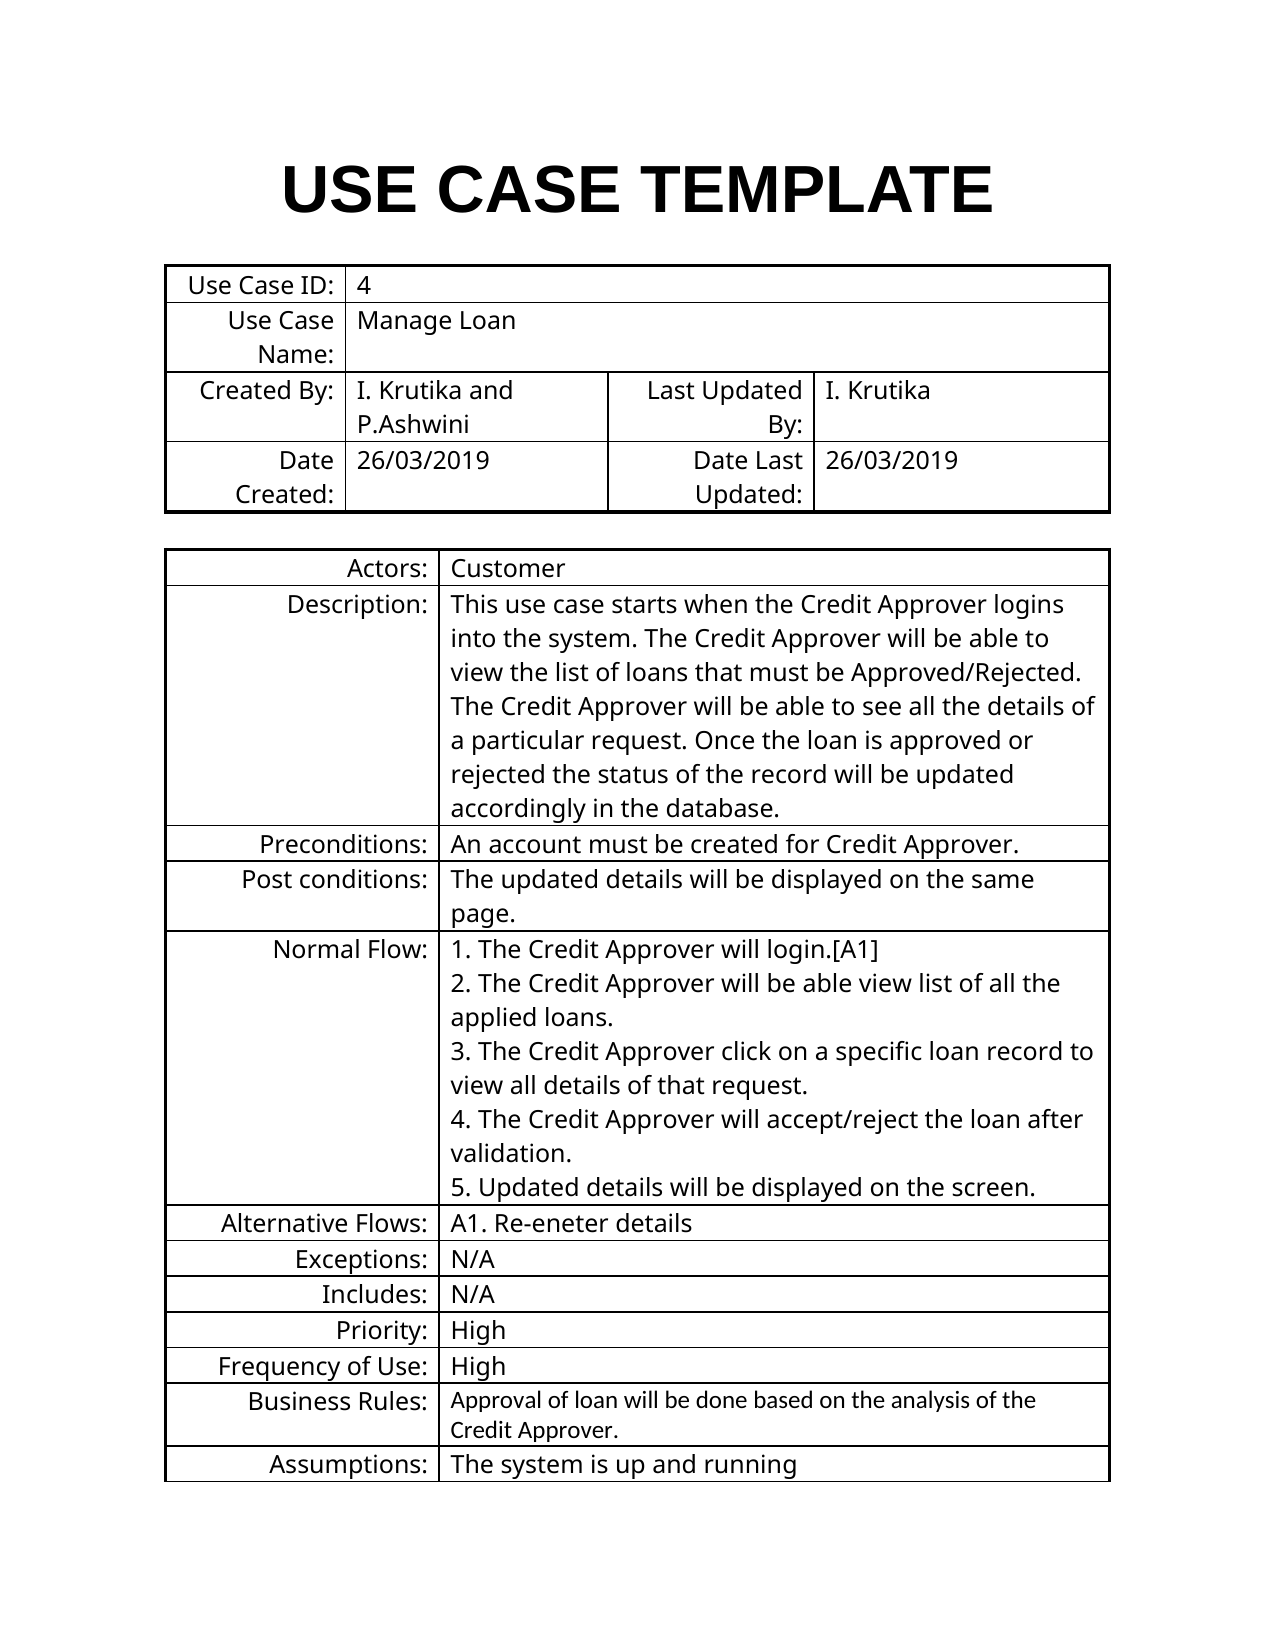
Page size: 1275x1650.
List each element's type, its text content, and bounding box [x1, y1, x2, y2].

table_cell Use Case Name: [167, 303, 345, 371]
table_cell High [440, 1348, 1108, 1382]
table_cell Exceptions: [167, 1241, 438, 1275]
table_cell Frequency of Use: [167, 1348, 438, 1382]
table_cell Preconditions: [167, 826, 438, 860]
table_cell 26/03/2019 [815, 442, 1108, 510]
table_header Actors: [167, 551, 438, 585]
table_cell The system is up and running [440, 1447, 1108, 1481]
table_header 4 [346, 267, 1108, 301]
table_cell I. Krutika [815, 373, 1108, 441]
table_cell Created By: [167, 373, 345, 441]
table_cell The updated details will be displayed on the same page. [440, 862, 1108, 930]
table_cell A1. Re-eneter details [440, 1206, 1108, 1240]
table_cell N/A [440, 1277, 1108, 1311]
table_cell Alternative Flows: [167, 1206, 438, 1240]
table_cell Normal Flow: [167, 932, 438, 1204]
table_header Customer [440, 551, 1108, 585]
table_cell I. Krutika and P.Ashwini [346, 373, 607, 441]
table_cell 26/03/2019 [346, 442, 607, 510]
table_cell Manage Loan [346, 303, 1108, 371]
table_cell 1. The Credit Approver will login.[A1] 2. The Credit Approver will be able view list of all the applied loans. 3. The Credit Approver click on a specific loan record to view all details of that request. 4. The Credit Approver will accept/reject the loan after validation. 5. Updated details will be displayed on the screen. [440, 932, 1108, 1204]
table_cell Assumptions: [167, 1447, 438, 1481]
table_cell Post conditions: [167, 862, 438, 930]
table_cell Last Updated By: [609, 373, 813, 441]
table_header Use Case ID: [167, 267, 345, 301]
table_cell An account must be created for Credit Approver. [440, 826, 1108, 860]
table_cell Priority: [167, 1313, 438, 1347]
table_cell Description: [167, 586, 438, 825]
table_cell Business Rules: [167, 1384, 438, 1445]
table_cell Date Created: [167, 442, 345, 510]
table_cell Approval of loan will be done based on the analysis of the Credit Approver. [440, 1384, 1108, 1445]
table_cell This use case starts when the Credit Approver logins into the system. The Credit Approver will be able to view the list of loans that must be Approved/Rejected. The Credit Approver will be able to see all the details of a particular request. Once the loan is approved or rejected the status of the record will be updated accordingly in the database. [440, 586, 1108, 825]
table_cell Date Last Updated: [609, 442, 813, 510]
table_cell Includes: [167, 1277, 438, 1311]
table_cell N/A [440, 1241, 1108, 1275]
subtitle USE CASE TEMPLATE [187, 150, 1087, 227]
table_cell High [440, 1313, 1108, 1347]
